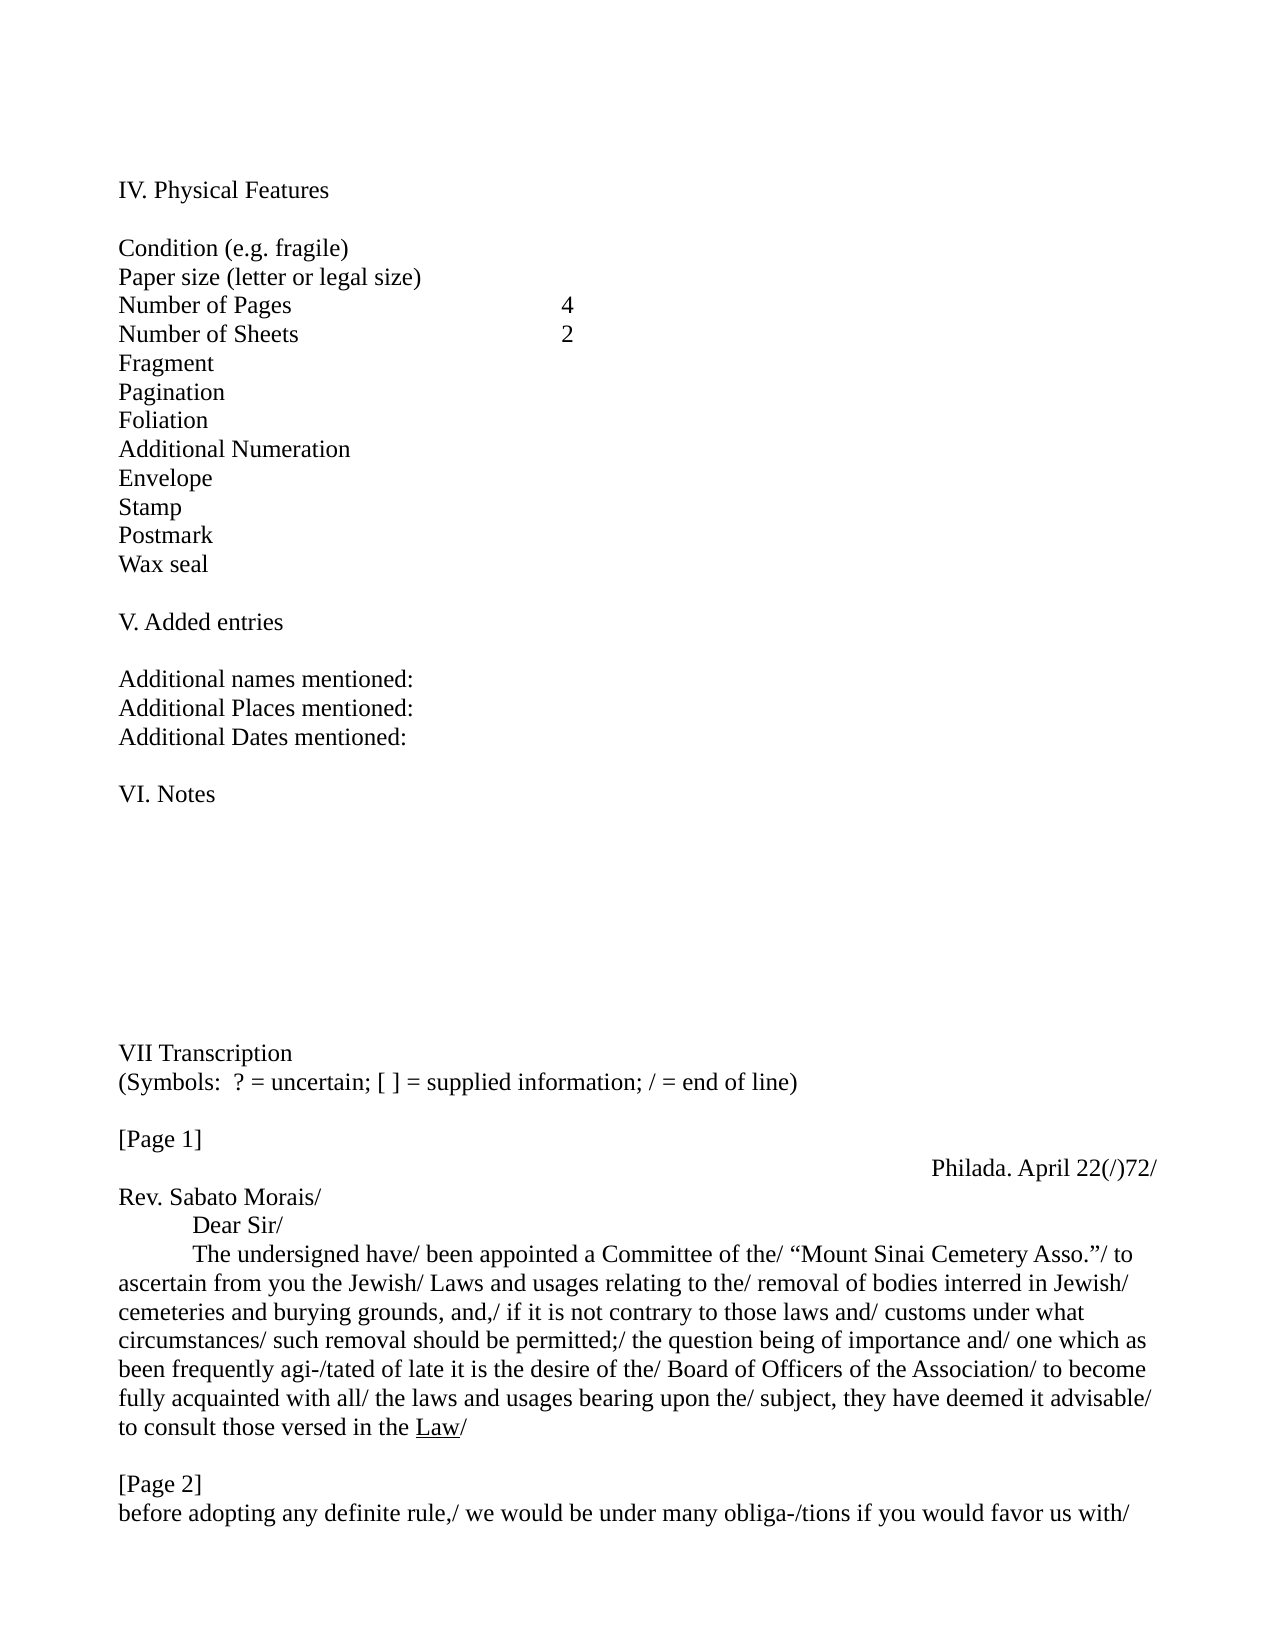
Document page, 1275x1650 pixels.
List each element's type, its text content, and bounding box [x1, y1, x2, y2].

text Number of Sheets 2 [118, 319, 1157, 348]
text Philada. April 22(/)72/ [118, 1153, 1157, 1182]
text Pagination [118, 377, 1157, 406]
text Dear Sir/ [118, 1211, 1157, 1239]
text Stamp [118, 492, 1157, 521]
text Number of Pages 4 [118, 291, 1157, 319]
text Additional Dates mentioned: [118, 722, 1157, 751]
text Paper size (letter or legal size) [118, 262, 1157, 291]
text (Symbols: ? = uncertain; [ ] = supplied information; / = end of line) [118, 1067, 1157, 1096]
text IV. Physical Features [118, 176, 1157, 204]
text Additional names mentioned: [118, 664, 1157, 693]
text Fragment [118, 348, 1157, 377]
text The undersigned have/ been appointed a Committee of the/ “Mount Sinai Cemetery Asso.”/ to ascertain from you the Jewish/ Laws and usages relating to the/ removal of bodies interred in Jewish/ cemeteries and burying grounds, and,/ if it is not contrary to those laws and/ customs under what circumstances/ such removal should be permitted;/ the question being of importance and/ one which as been frequently agi-/tated of late it is the desire of the/ Board of Officers of the Association/ to become fully acquainted with all/ the laws and usages bearing upon the/ subject, they have deemed it advisable/ to consult those versed in the Law/ [118, 1239, 1157, 1441]
text [Page 1] [118, 1124, 1157, 1153]
text Foliation [118, 406, 1157, 434]
text Additional Numeration [118, 434, 1157, 463]
text VII Transcription [118, 1038, 1157, 1067]
text VI. Notes [118, 779, 1157, 808]
text V. Added entries [118, 607, 1157, 636]
text before adopting any definite rule,/ we would be under many obliga-/tions if you would favor us with/ [118, 1498, 1157, 1527]
text Postma rk [118, 521, 1157, 549]
text Envelope [118, 463, 1157, 492]
text Rev. Sabato Morais/ [118, 1182, 1157, 1211]
text [Page 2] [118, 1469, 1157, 1498]
text Condition (e.g. fragile) [118, 233, 1157, 262]
text Additional Places mentioned: [118, 693, 1157, 722]
text Wax seal [118, 549, 1157, 578]
